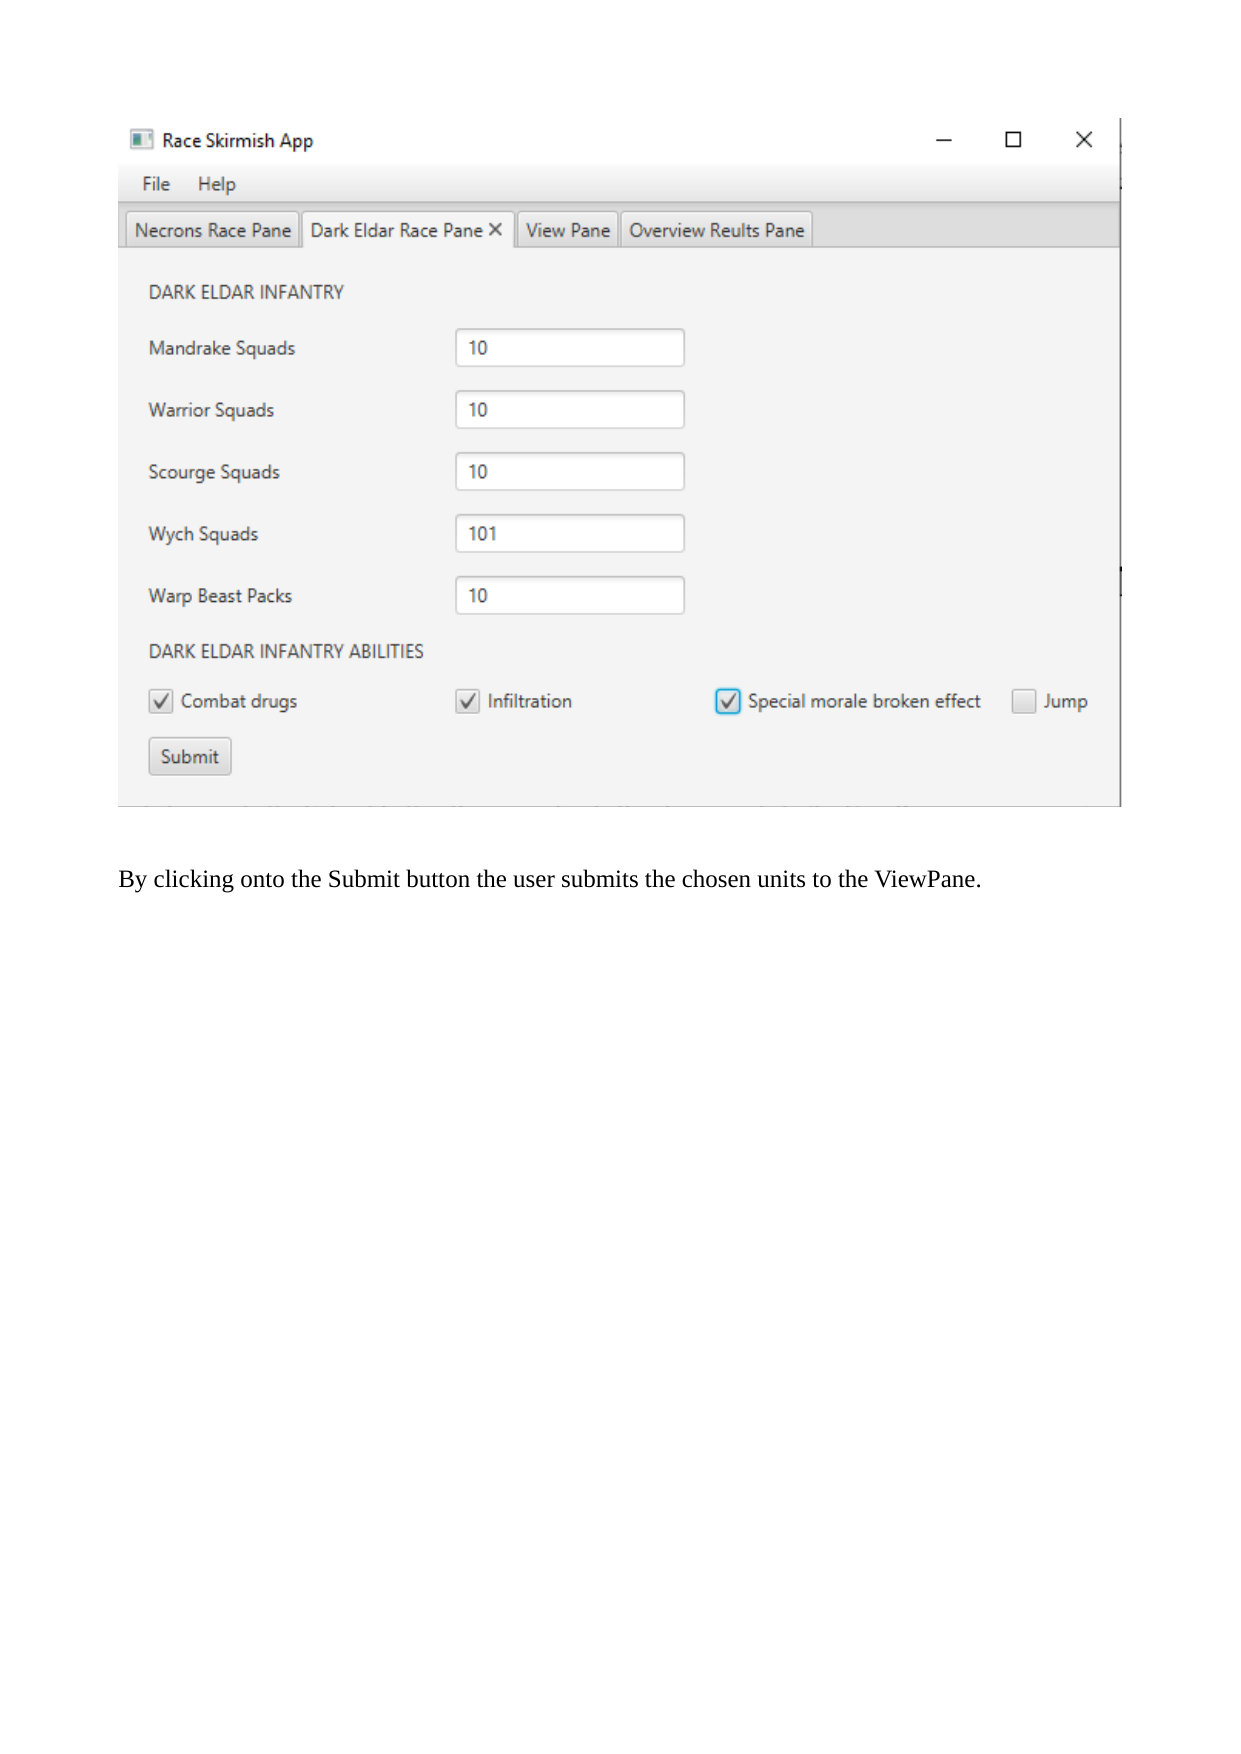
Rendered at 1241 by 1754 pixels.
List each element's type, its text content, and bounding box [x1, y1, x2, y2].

text By clicking onto the Submit button the user submits the chosen units to the ViewPane. [118, 864, 1122, 893]
